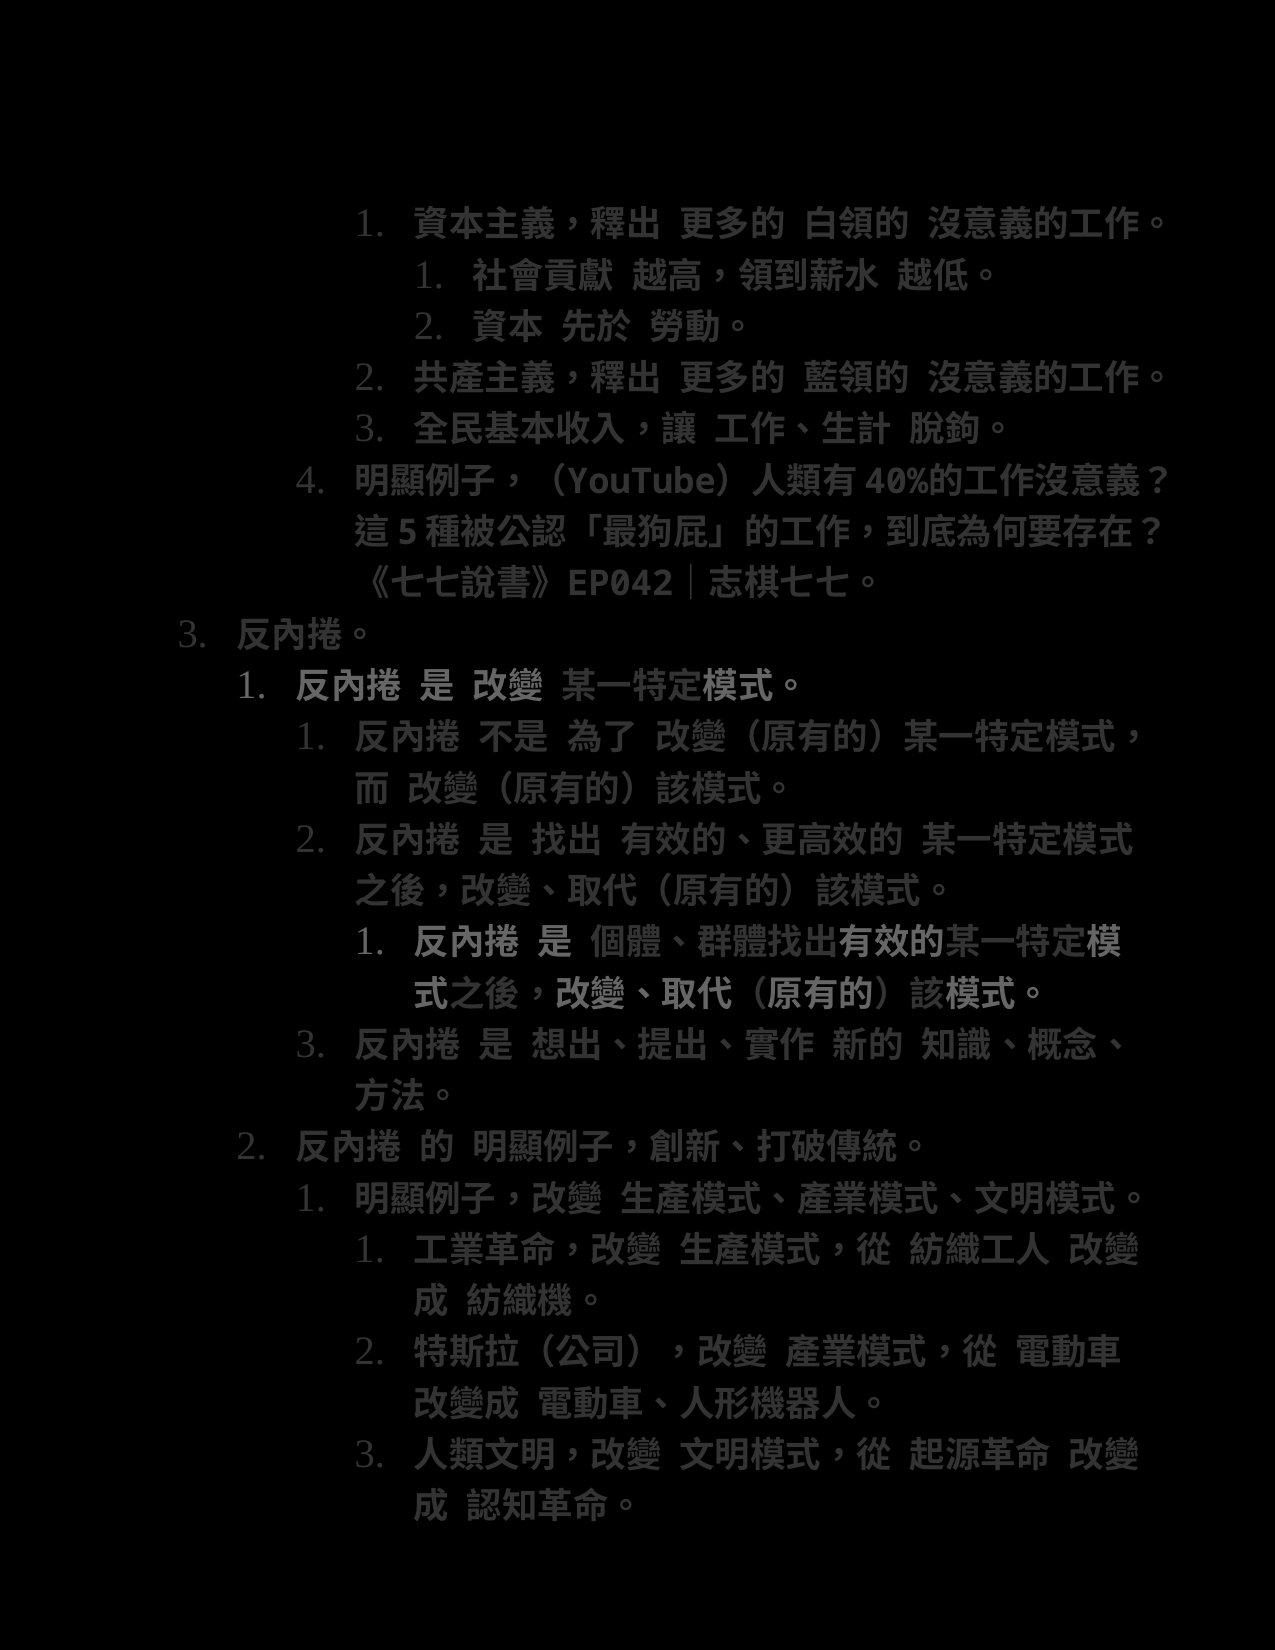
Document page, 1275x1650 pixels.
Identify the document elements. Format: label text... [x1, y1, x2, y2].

list 反內捲。 [177, 606, 1157, 657]
list 資本主義，釋出 更多的 白領的 沒意義的工作。 [354, 196, 1157, 247]
list 共產主義，釋出 更多的 藍領的 沒意義的工作。 [354, 349, 1157, 401]
list 特斯拉（公司），改變 產業模式，從 電動車 改變成 電動車、人形機器人。 [354, 1324, 1157, 1426]
list 反內捲 是 改變 某一特定模式。 [236, 657, 1157, 709]
list 明顯例子，（YouTube）人類有40%的工作沒意義？這5種被公認「最狗屁」的工作，到底為何要存在？《七七說書》EP042｜志棋七七。 [295, 452, 1157, 606]
list 反內捲 是 想出、提出、實作 新的 知識、概念、方法。 [295, 1016, 1157, 1119]
list 工業革命，改變 生產模式，從 紡織工人 改變成 紡織機。 [354, 1221, 1157, 1324]
list 反內捲 是 找出 有效的、更高效的 某一特定模式 之後，改變、取代（原有的）該模式。 [295, 811, 1157, 914]
list 人類文明，改變 文明模式，從 起源革命 改變成 認知革命。 [354, 1426, 1157, 1529]
list 反內捲 不是 為了 改變（原有的）某一特定模式，而 改變（原有的）該模式。 [295, 709, 1157, 811]
list 反內捲 的 明顯例子，創新、打破傳統。 [236, 1119, 1157, 1170]
list 反內捲 是 個體、群體找出有效的某一特定模式之後，改變、取代（原有的）該模式。 [354, 914, 1157, 1016]
list 資本 先於 勞動。 [413, 298, 1157, 349]
list 社會貢獻 越高，領到薪水 越低。 [413, 247, 1157, 298]
list 明顯例子，改變 生產模式、產業模式、文明模式。 [295, 1170, 1157, 1221]
list 全民基本收入，讓 工作、生計 脫鉤。 [354, 401, 1157, 452]
